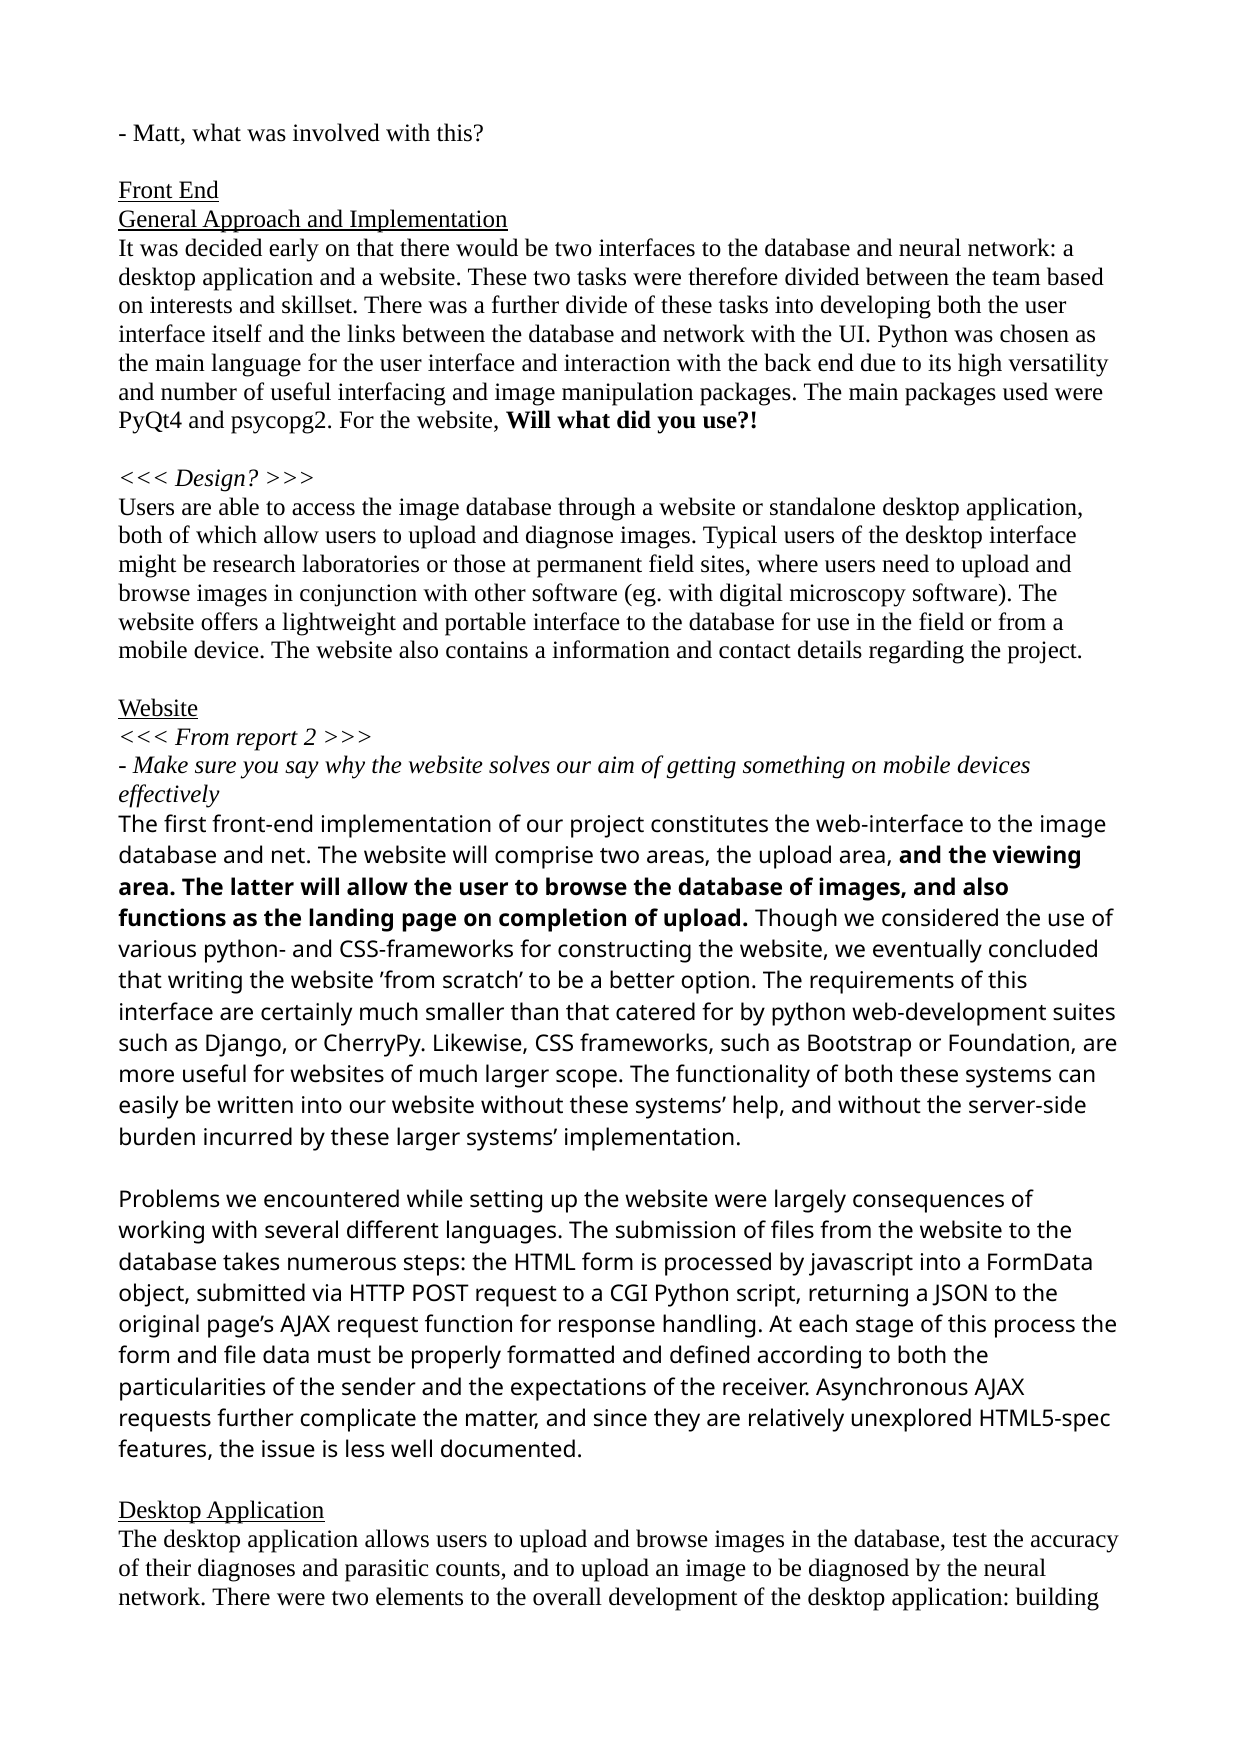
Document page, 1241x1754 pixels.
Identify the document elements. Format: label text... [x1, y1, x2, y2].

text <<< From report 2 >>> [118, 722, 1122, 751]
text Problems we encountered while setting up the website were largely consequences of working with several different languages. The submission of files from the website to the database takes numerous steps: the HTML form is processed by javascript into a FormData object, submitted via HTTP POST request to a CGI Python script, returning a JSON to the original page’s AJAX request function for response handling. At each stage of this process the form and file data must be properly formatted and defined according to both the particularities of the sender and the expectations of the receiver. Asynchronous AJAX requests further complicate the matter, and since they are relatively unexplored HTML5-spec features, the issue is less well documented. [118, 1183, 1122, 1464]
text The desktop application allows users to upload and browse images in the database, test the accuracy of their diagnoses and parasitic counts, and to upload an image to be diagnosed by the neural network. There were two elements to the overall development of the desktop application: building [118, 1524, 1122, 1611]
text <<< Design? >>> [118, 463, 1122, 492]
text The first front-end implementation of our project constitutes the web-interface to the image database and net. The website will comprise two areas, the upload area, and the viewing area. The latter will allow the user to browse the database of images, and also functions as the landing page on completion of upload. Though we considered the use of various python- and CSS-frameworks for constructing the website, we eventually concluded that writing the website ’from scratch’ to be a better option. The requirements of this interface are certainly much smaller than that catered for by python web-development suites such as Django, or CherryPy. Likewise, CSS frameworks, such as Bootstrap or Foundation, are more useful for websites of much larger scope. The functionality of both these systems can easily be written into our website without these systems’ help, and without the server-side burden incurred by these larger systems’ implementation. [118, 808, 1122, 1152]
text - Make sure you say why the website solves our aim of getting something on mobile devices effectively [118, 751, 1122, 808]
text General Approach and Implementation [118, 204, 1122, 233]
text It was decided early on that there would be two interfaces to the database and neural network: a desktop application and a website. These two tasks were therefore divided between the team based on interests and skillset. There was a further divide of these tasks into developing both the user interface itself and the links between the database and network with the UI. Python was chosen as the main language for the user interface and interaction with the back end due to its high versatility and number of useful interfacing and image manipulation packages. The main packages used were PyQt4 and psycopg2. For the website, Will what did you use?! [118, 233, 1122, 434]
text Front End [118, 176, 1122, 204]
text Website [118, 693, 1122, 722]
text - Matt, what was involved with this? [118, 118, 1122, 147]
text Desktop Application [118, 1496, 1122, 1524]
text Users are able to access the image database through a website or standalone desktop application, both of which allow users to upload and diagnose images. Typical users of the desktop interface might be research laboratories or those at permanent field sites, where users need to upload and browse images in conjunction with other software (eg. with digital microscopy software). The website offers a lightweight and portable interface to the database for use in the field or from a mobile device. The website also contains a information and contact details regarding the project. [118, 492, 1122, 664]
